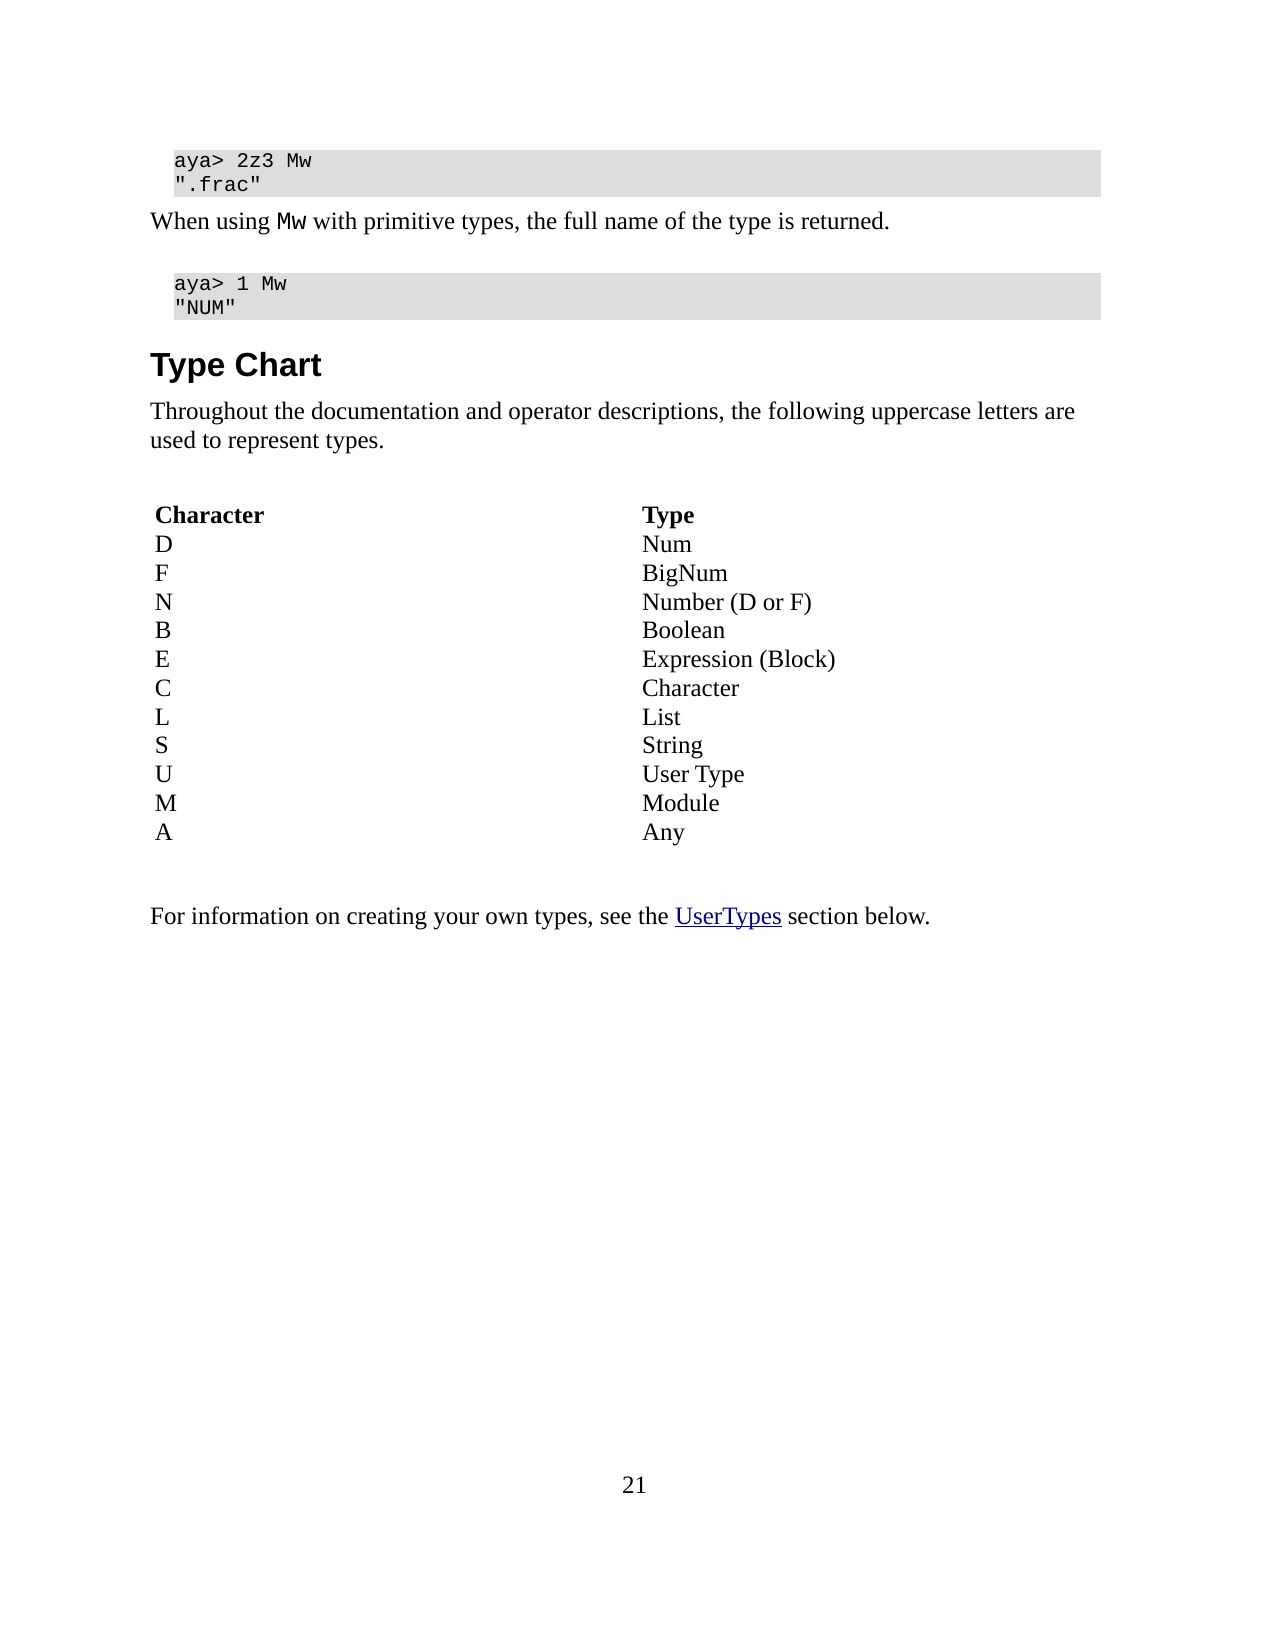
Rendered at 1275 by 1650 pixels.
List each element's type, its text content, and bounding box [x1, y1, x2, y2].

text aya> 1 Mw [174, 273, 1101, 297]
table_cell D [150, 529, 637, 558]
table_cell F [150, 558, 637, 587]
table_cell N [150, 587, 637, 615]
table_cell List [638, 702, 1125, 730]
table_cell C [150, 673, 637, 702]
table_cell Boolean [638, 615, 1125, 644]
table_cell Module [638, 788, 1125, 817]
table_cell Character [638, 673, 1125, 702]
table_cell E [150, 644, 637, 673]
table_cell L [150, 702, 637, 730]
table_header Type [638, 500, 1125, 529]
table_cell BigNum [638, 558, 1125, 587]
table_cell S [150, 730, 637, 759]
subtitle Type Chart [150, 345, 1125, 384]
table_cell A [150, 817, 637, 845]
table_cell Any [638, 817, 1125, 845]
table_header Character [150, 500, 637, 529]
table_cell Expression (Block) [638, 644, 1125, 673]
table_cell Number (D or F) [638, 587, 1125, 615]
text ".frac" [174, 174, 1101, 197]
table_cell B [150, 615, 637, 644]
table_cell M [150, 788, 637, 817]
text "NUM" [174, 297, 1101, 320]
text For information on creating your own types, see the UserTypes section below. [150, 901, 1125, 930]
text Throughout the documentation and operator descriptions, the following uppercase letters are used to represent types. [150, 396, 1125, 454]
table_cell U [150, 759, 637, 788]
text aya> 2z3 Mw [174, 150, 1101, 174]
table_cell String [638, 730, 1125, 759]
table_cell User Type [638, 759, 1125, 788]
text When using Mw with primitive types, the full name of the type is returned. [150, 206, 1125, 237]
table_cell Num [638, 529, 1125, 558]
